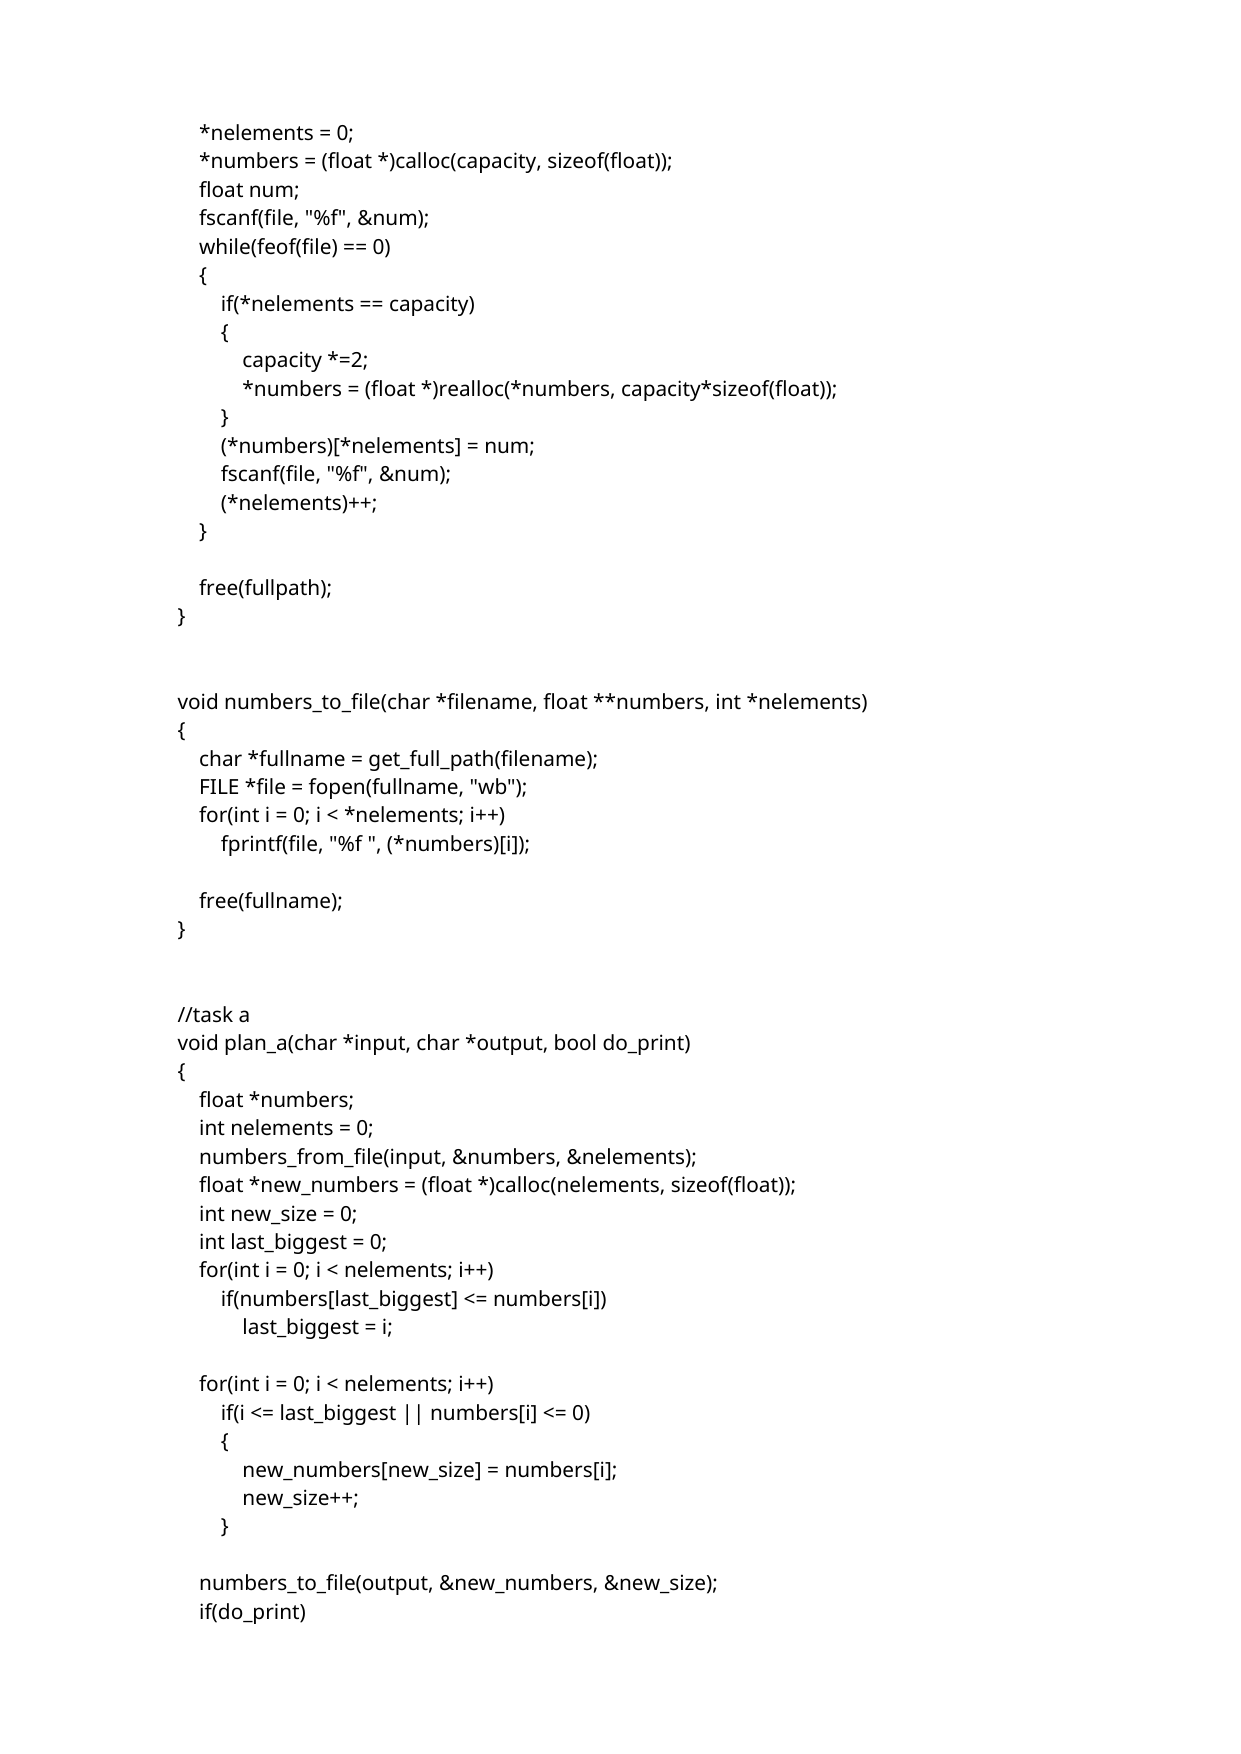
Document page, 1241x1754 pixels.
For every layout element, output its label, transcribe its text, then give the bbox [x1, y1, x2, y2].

text char *fullname = get_full_path(filename); [177, 744, 1152, 772]
text for(int i = 0; i < nelements; i++) [177, 1369, 1152, 1398]
text FILE *file = fopen(fullname, "wb"); [177, 772, 1152, 801]
text *numbers = (float *)calloc(capacity, sizeof(float)); [177, 147, 1152, 175]
text *nelements = 0; [177, 118, 1152, 147]
text } [177, 1512, 1152, 1540]
text { [177, 1426, 1152, 1455]
text void numbers_to_file(char *filename, float **numbers, int *nelements) [177, 687, 1152, 715]
text { [177, 260, 1152, 289]
text if(*nelements == capacity) [177, 289, 1152, 317]
text } [177, 402, 1152, 431]
text if(do_print) [177, 1597, 1152, 1625]
text new_size++; [177, 1483, 1152, 1512]
text } [177, 914, 1152, 943]
text { [177, 715, 1152, 744]
text numbers_to_file(output, &new_numbers, &new_size); [177, 1568, 1152, 1597]
text fprintf(file, "%f ", (*numbers)[i]); [177, 829, 1152, 857]
text } [177, 602, 1152, 630]
text for(int i = 0; i < *nelements; i++) [177, 801, 1152, 829]
text last_biggest = i; [177, 1312, 1152, 1341]
text for(int i = 0; i < nelements; i++) [177, 1256, 1152, 1284]
text capacity *=2; [177, 346, 1152, 374]
text (*nelements)++; [177, 488, 1152, 516]
text new_numbers[new_size] = numbers[i]; [177, 1455, 1152, 1483]
text free(fullpath); [177, 573, 1152, 602]
text } [177, 516, 1152, 545]
text numbers_from_file(input, &numbers, &nelements); [177, 1142, 1152, 1170]
text if(i <= last_biggest || numbers[i] <= 0) [177, 1398, 1152, 1426]
text int last_biggest = 0; [177, 1227, 1152, 1256]
text { [177, 1057, 1152, 1085]
text { [177, 317, 1152, 346]
text if(numbers[last_biggest] <= numbers[i]) [177, 1284, 1152, 1312]
text fscanf(file, "%f", &num); [177, 203, 1152, 232]
text int new_size = 0; [177, 1199, 1152, 1227]
text while(feof(file) == 0) [177, 232, 1152, 260]
text fscanf(file, "%f", &num); [177, 459, 1152, 488]
text //task a [177, 1000, 1152, 1028]
text (*numbers)[*nelements] = num; [177, 431, 1152, 459]
text *numbers = (float *)realloc(*numbers, capacity*sizeof(float)); [177, 374, 1152, 402]
text free(fullname); [177, 886, 1152, 914]
text void plan_a(char *input, char *output, bool do_print) [177, 1028, 1152, 1057]
text int nelements = 0; [177, 1113, 1152, 1142]
text float *new_numbers = (float *)calloc(nelements, sizeof(float)); [177, 1170, 1152, 1199]
text float *numbers; [177, 1085, 1152, 1113]
text float num; [177, 175, 1152, 203]
